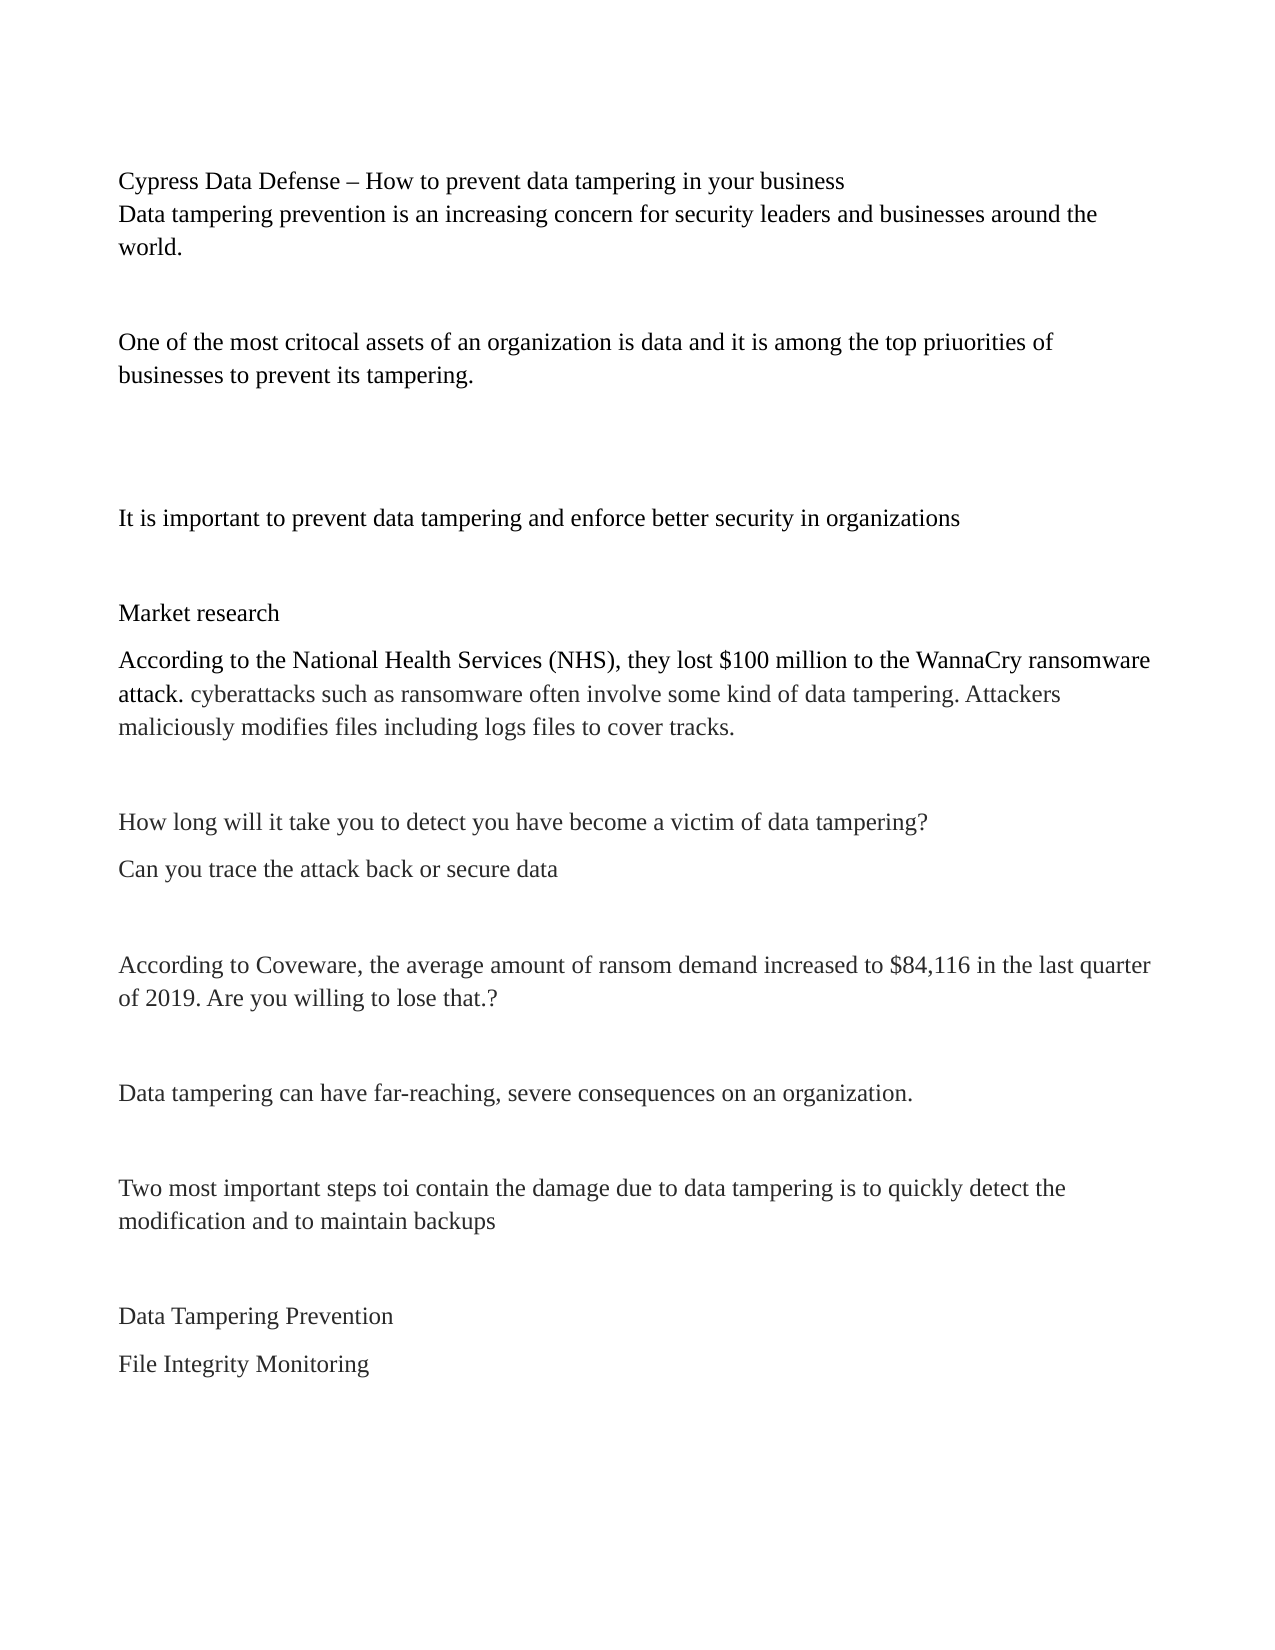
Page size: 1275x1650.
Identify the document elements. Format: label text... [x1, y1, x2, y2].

text According to Coveware, the average amount of ransom demand increased to $84,116 in the last quarter of 2019. Are you willing to lose that.? [118, 950, 1157, 1011]
text Market research [118, 598, 1157, 627]
text Cypress Data Defense – How to prevent data tampering in your business Data tampering prevention is an increasing concern for security leaders and businesses around the world. [118, 166, 1157, 261]
text It is important to prevent data tampering and enforce better security in organizations [118, 503, 1157, 532]
text Data tampering can have far-reaching, severe consequences on an organization. [118, 1078, 1157, 1107]
text Can you trace the attack back or secure data [118, 854, 1157, 883]
text File Integrity Monitoring [118, 1349, 1157, 1378]
text According to the National Health Services (NHS), they lost $100 million to the WannaCry ransomware attack. cyberattacks such as ransomware often involve some kind of data tampering. Attackers maliciously modifies files including logs files to cover tracks. [118, 646, 1157, 740]
text Two most important steps toi contain the damage due to data tampering is to quickly detect the modification and to maintain backups [118, 1173, 1157, 1235]
text One of the most critocal assets of an organization is data and it is among the top priuorities of businesses to prevent its tampering. [118, 327, 1157, 389]
text How long will it take you to detect you have become a victim of data tampering? [118, 807, 1157, 836]
text Data Tampering Prevention [118, 1301, 1157, 1330]
